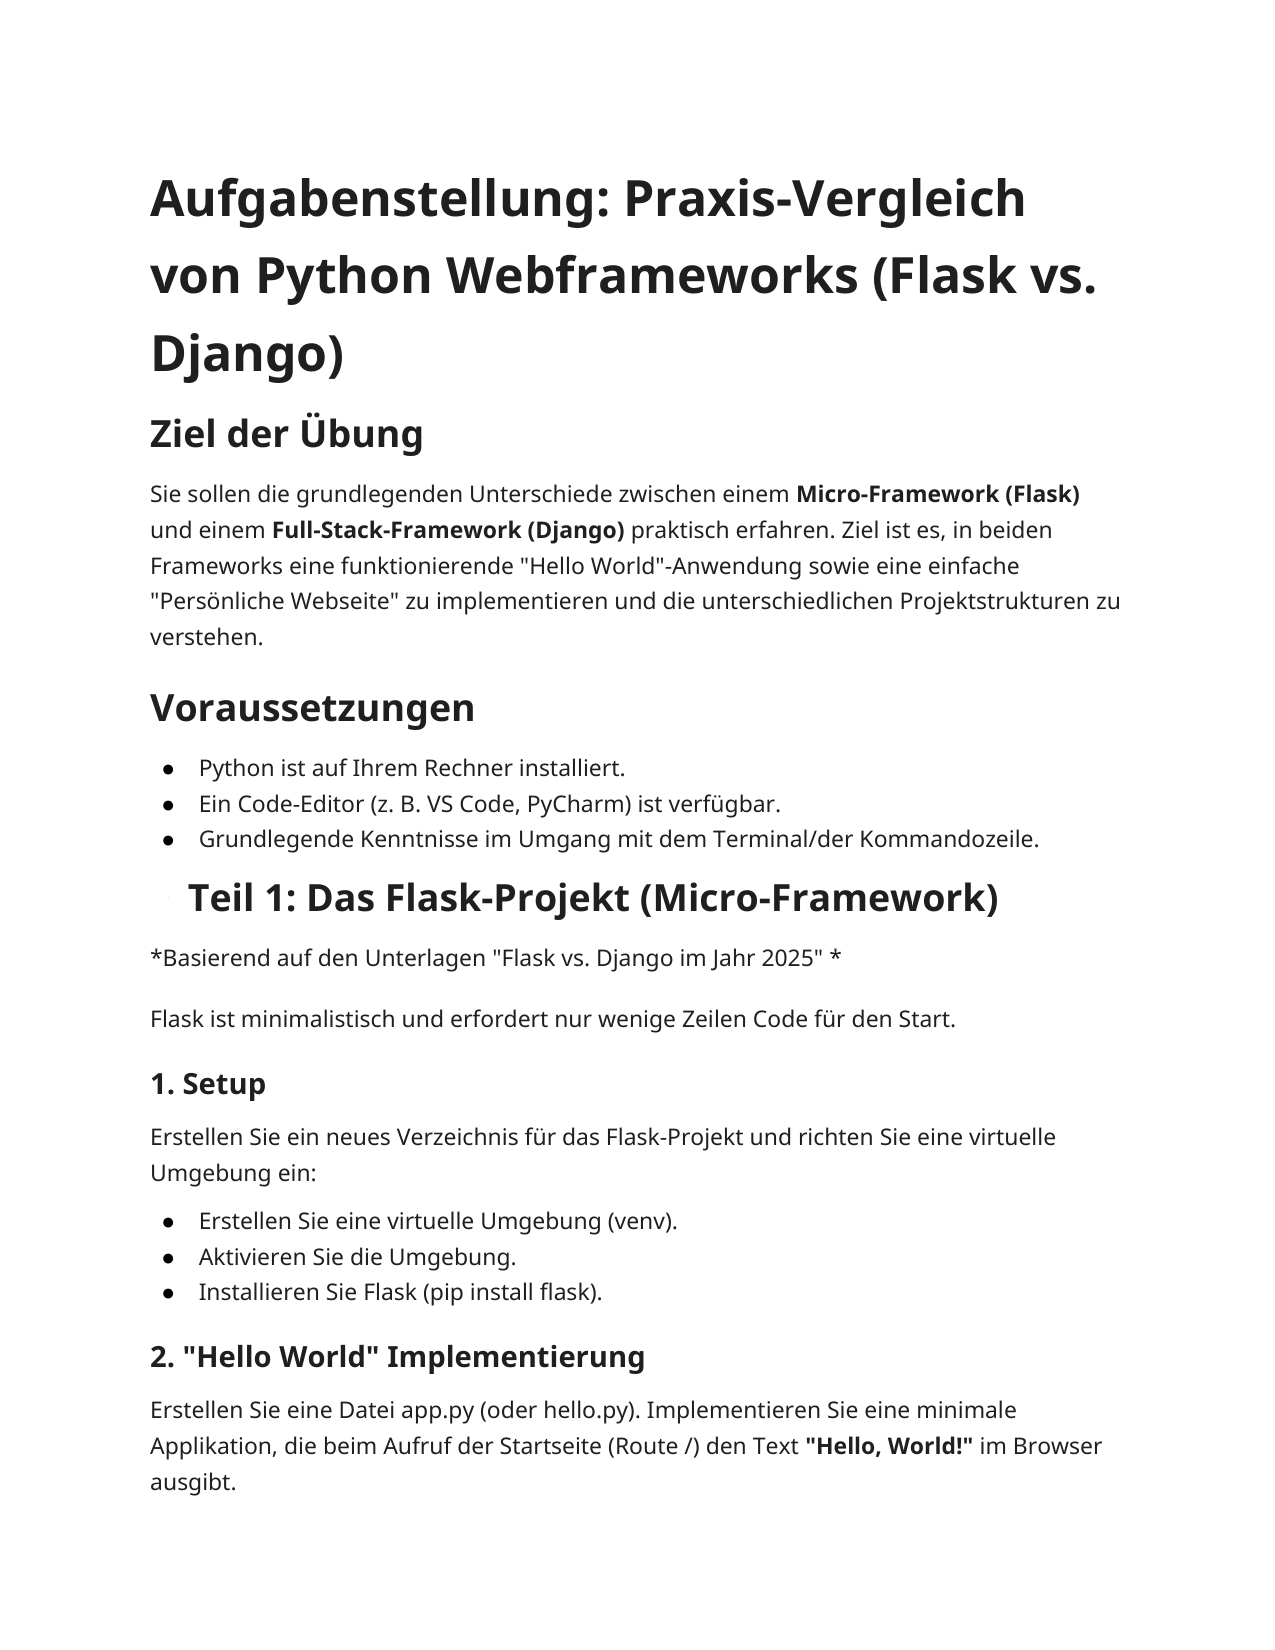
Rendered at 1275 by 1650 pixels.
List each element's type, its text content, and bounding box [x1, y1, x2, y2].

list Python ist auf Ihrem Rechner installiert. [161, 752, 1125, 783]
text Erstellen Sie eine Datei app.py (oder hello.py). Implementieren Sie eine minimale Applikation, die beim Aufruf der Startseite (Route /) den Text "Hello, World!" im Browser ausgibt. [150, 1394, 1125, 1497]
list Erstellen Sie eine virtuelle Umgebung (venv). [161, 1205, 1125, 1236]
list Ein Code-Editor (z. B. VS Code, PyCharm) ist verfügbar. [161, 788, 1125, 819]
text Erstellen Sie ein neues Verzeichnis für das Flask-Projekt und richten Sie eine virtuelle Umgebung ein: [150, 1121, 1125, 1188]
list Installieren Sie Flask (pip install flask). [161, 1276, 1125, 1307]
subtitle Ziel der Übung [150, 408, 1125, 459]
subtitle 2. "Hello World" Implementierung [150, 1337, 1125, 1376]
list Grundlegende Kenntnisse im Umgang mit dem Terminal/der Kommandozeile. [161, 823, 1125, 855]
text *Basierend auf den Unterlagen "Flask vs. Django im Jahr 2025" * [150, 942, 1125, 973]
text Sie sollen die grundlegenden Unterschiede zwischen einem Micro-Framework (Flask) und einem Full-Stack-Framework (Django) praktisch erfahren. Ziel ist es, in beiden Frameworks eine funktionierende "Hello World"-Anwendung sowie eine einfache "Persönliche Webseite" zu implementieren und die unterschiedlichen Projektstrukturen zu verstehen. [150, 478, 1125, 652]
subtitle Voraussetzungen [150, 682, 1125, 733]
subtitle 1. Setup [150, 1063, 1125, 1103]
list Aktivieren Sie die Umgebung. [161, 1241, 1125, 1272]
subtitle Aufgabenstellung: Praxis-Vergleich von Python Webframeworks (Flask vs. Django) [150, 162, 1125, 386]
text Flask ist minimalistisch und erfordert nur wenige Zeilen Code für den Start. [150, 1003, 1125, 1034]
subtitle Teil 1: Das Flask-Projekt (Micro-Framework) [150, 872, 1125, 923]
